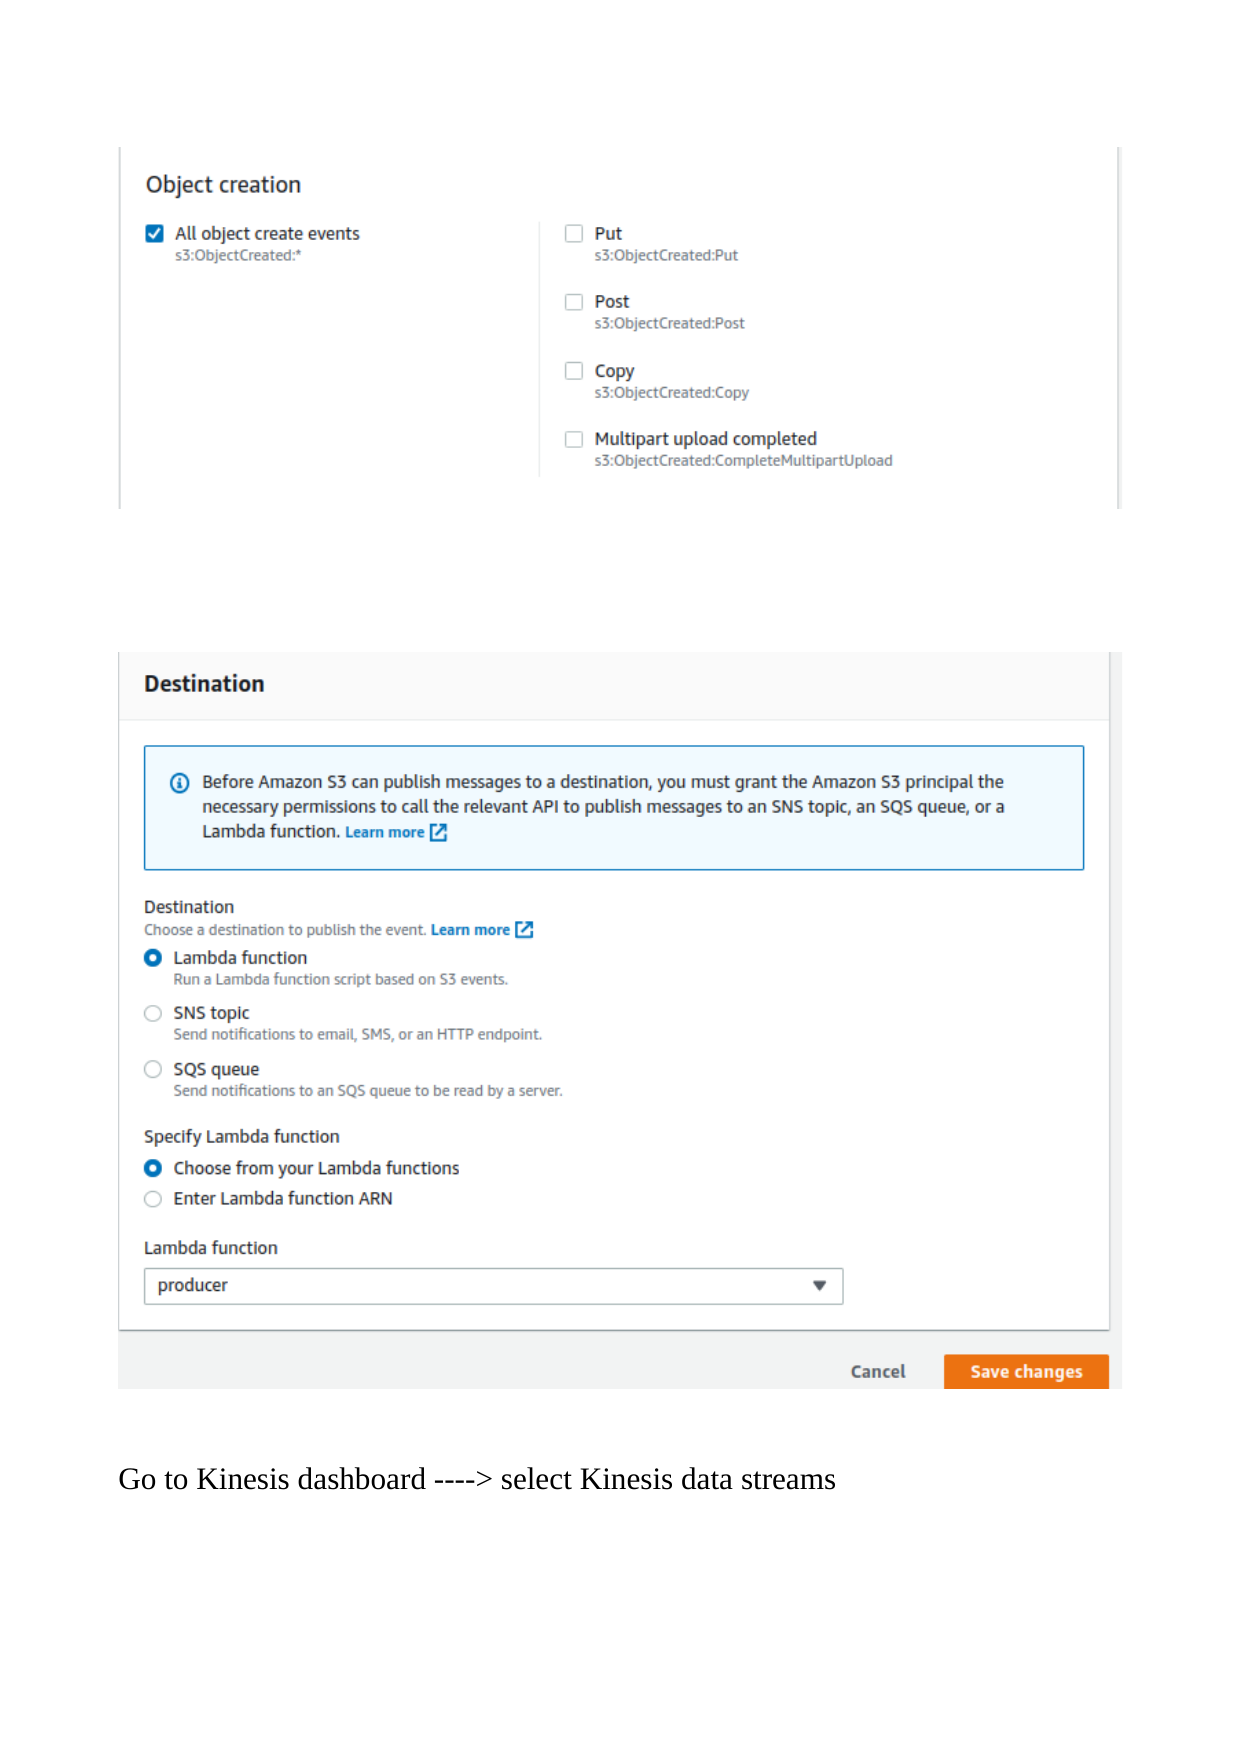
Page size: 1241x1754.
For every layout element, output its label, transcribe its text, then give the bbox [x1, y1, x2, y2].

picture [118, 652, 1123, 1389]
picture [118, 147, 1123, 509]
text Go to Kinesis dashboard ----> select Kinesis data streams [118, 1460, 1122, 1496]
